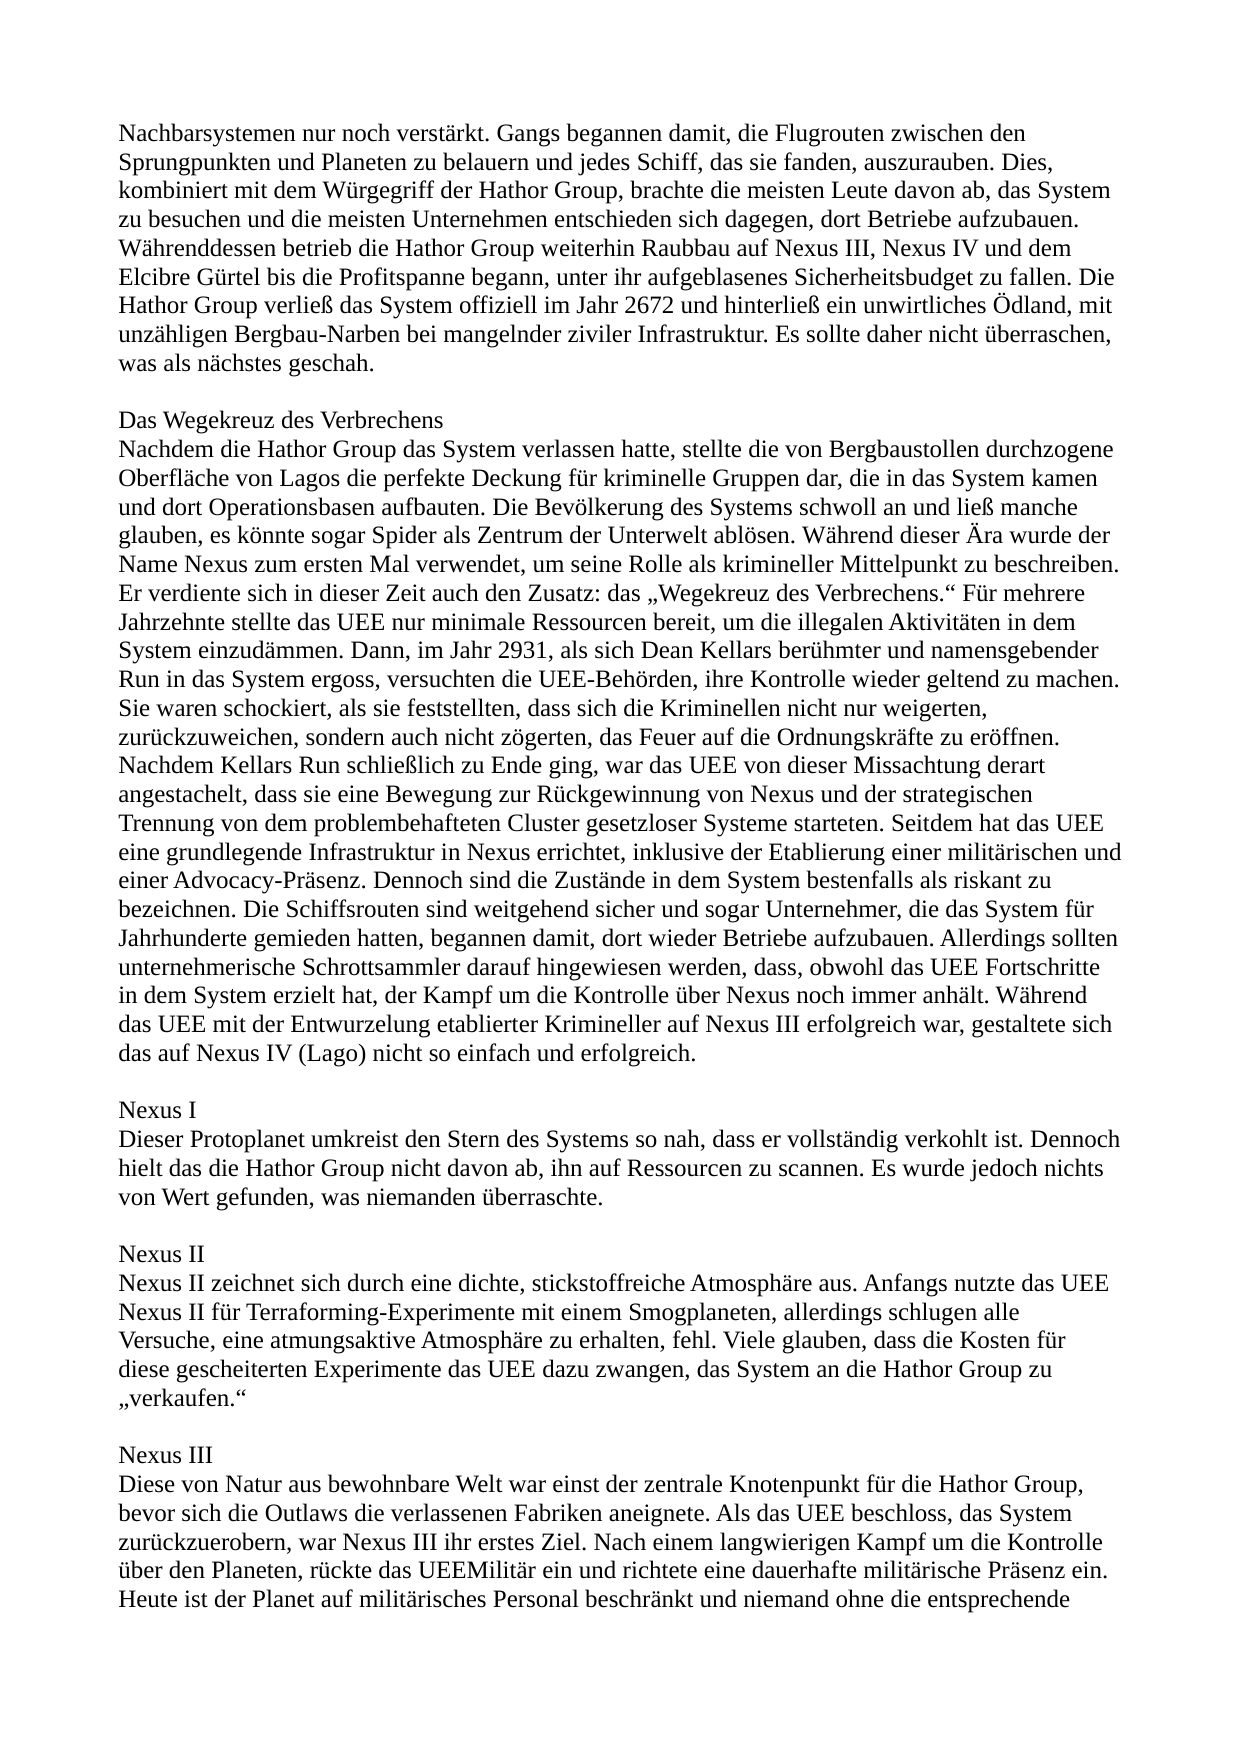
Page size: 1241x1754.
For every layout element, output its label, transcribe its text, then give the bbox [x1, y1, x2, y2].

text Nexus II [118, 1239, 1122, 1268]
text Diese von Natur aus bewohnbare Welt war einst der zentrale Knotenpunkt für die Hathor Group, bevor sich die Outlaws die verlassenen Fabriken aneignete. Als das UEE beschloss, das System zurückzuerobern, war Nexus III ihr erstes Ziel. Nach einem langwierigen Kampf um die Kontrolle über den Planeten, rückte das UEEMilitär ein und richtete eine dauerhafte militärische Präsenz ein. Heute ist der Planet auf militärisches Personal beschränkt und niemand ohne die entsprechende [118, 1469, 1122, 1613]
text Nexus I [118, 1096, 1122, 1124]
text Dieser Protoplanet umkreist den Stern des Systems so nah, dass er vollständig verkohlt ist. Dennoch hielt das die Hathor Group nicht davon ab, ihn auf Ressourcen zu scannen. Es wurde jedoch nichts von Wert gefunden, was niemanden überraschte. [118, 1124, 1122, 1211]
text Nachbarsystemen nur noch verstärkt. Gangs begannen damit, die Flugrouten zwischen den Sprungpunkten und Planeten zu belauern und jedes Schiff, das sie fanden, auszurauben. Dies, kombiniert mit dem Würgegriff der Hathor Group, brachte die meisten Leute davon ab, das System zu besuchen und die meisten Unternehmen entschieden sich dagegen, dort Betriebe aufzubauen. Währenddessen betrieb die Hathor Group weiterhin Raubbau auf Nexus III, Nexus IV und dem Elcibre Gürtel bis die Profitspanne begann, unter ihr aufgeblasenes Sicherheitsbudget zu fallen. Die Hathor Group verließ das System offiziell im Jahr 2672 und hinterließ ein unwirtliches Ödland, mit unzähligen Bergbau-Narben bei mangelnder ziviler Infrastruktur. Es sollte daher nicht überraschen, was als nächstes geschah. [118, 118, 1122, 377]
text Nexus II zeichnet sich durch eine dichte, stickstoffreiche Atmosphäre aus. Anfangs nutzte das UEE Nexus II für Terraforming-Experimente mit einem Smogplaneten, allerdings schlugen alle Versuche, eine atmungsaktive Atmosphäre zu erhalten, fehl. Viele glauben, dass die Kosten für diese gescheiterten Experimente das UEE dazu zwangen, das System an die Hathor Group zu „verkaufen.“ [118, 1268, 1122, 1412]
text Das Wegekreuz des Verbrechens [118, 406, 1122, 434]
text Nachdem die Hathor Group das System verlassen hatte, stellte die von Bergbaustollen durchzogene Oberfläche von Lagos die perfekte Deckung für kriminelle Gruppen dar, die in das System kamen und dort Operationsbasen aufbauten. Die Bevölkerung des Systems schwoll an und ließ manche glauben, es könnte sogar Spider als Zentrum der Unterwelt ablösen. Während dieser Ära wurde der Name Nexus zum ersten Mal verwendet, um seine Rolle als krimineller Mittelpunkt zu beschreiben. Er verdiente sich in dieser Zeit auch den Zusatz: das „Wegekreuz des Verbrechens.“ Für mehrere Jahrzehnte stellte das UEE nur minimale Ressourcen bereit, um die illegalen Aktivitäten in dem System einzudämmen. Dann, im Jahr 2931, als sich Dean Kellars berühmter und namensgebender Run in das System ergoss, versuchten die UEE-Behörden, ihre Kontrolle wieder geltend zu machen. Sie waren schockiert, als sie feststellten, dass sich die Kriminellen nicht nur weigerten, zurückzuweichen, sondern auch nicht zögerten, das Feuer auf die Ordnungskräfte zu eröffnen. Nachdem Kellars Run schließlich zu Ende ging, war das UEE von dieser Missachtung derart angestachelt, dass sie eine Bewegung zur Rückgewinnung von Nexus und der strategischen Trennung von dem problembehafteten Cluster gesetzloser Systeme starteten. Seitdem hat das UEE eine grundlegende Infrastruktur in Nexus errichtet, inklusive der Etablierung einer militärischen und einer Advocacy-Präsenz. Dennoch sind die Zustände in dem System bestenfalls als riskant zu bezeichnen. Die Schiffsrouten sind weitgehend sicher und sogar Unternehmer, die das System für Jahrhunderte gemieden hatten, begannen damit, dort wieder Betriebe aufzubauen. Allerdings sollten unternehmerische Schrottsammler darauf hingewiesen werden, dass, obwohl das UEE Fortschritte in dem System erzielt hat, der Kampf um die Kontrolle über Nexus noch immer anhält. Während das UEE mit der Entwurzelung etablierter Krimineller auf Nexus III erfolgreich war, gestaltete sich das auf Nexus IV (Lago) nicht so einfach und erfolgreich. [118, 434, 1122, 1067]
text Nexus III [118, 1441, 1122, 1469]
